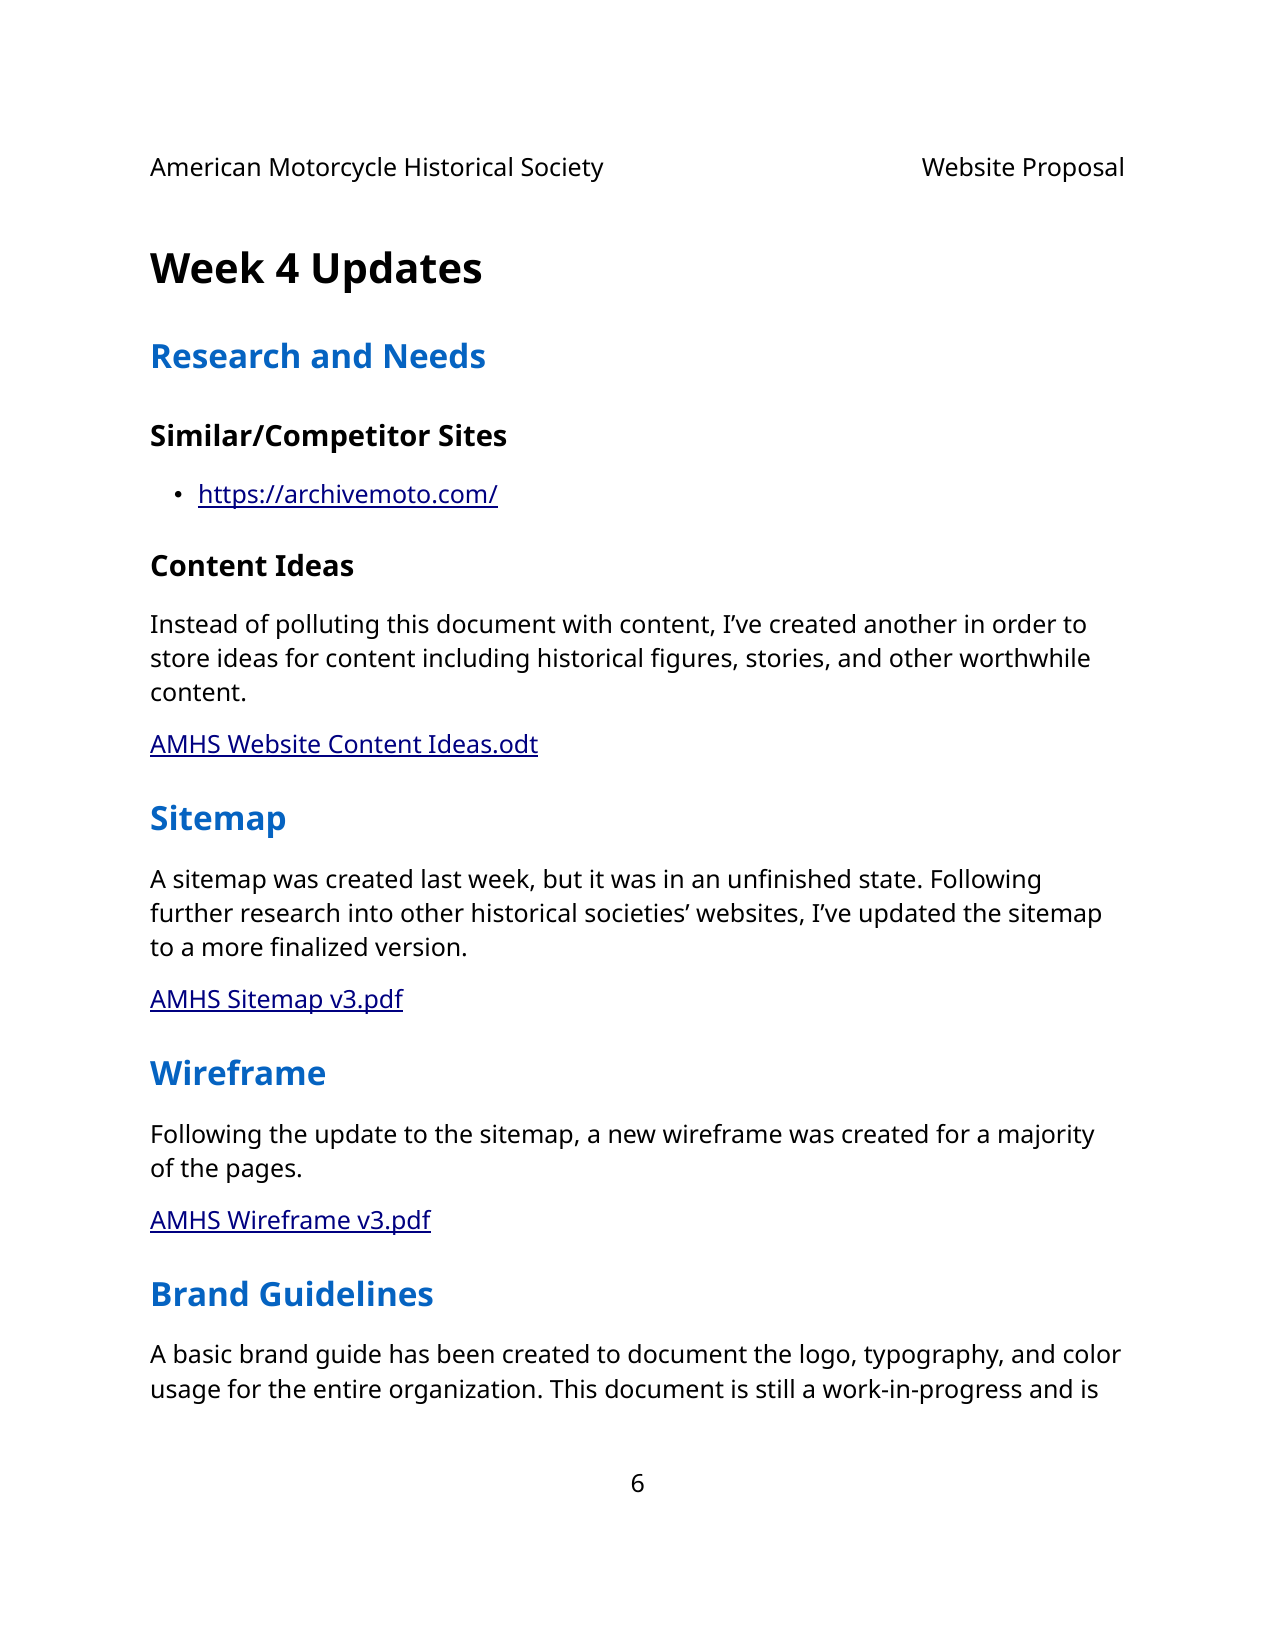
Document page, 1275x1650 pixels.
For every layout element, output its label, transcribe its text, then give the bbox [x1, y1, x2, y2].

text Following the update to the sitemap, a new wireframe was created for a majority of the pages. [150, 1116, 1125, 1184]
text AMHS Wireframe v3.pdf [150, 1202, 1125, 1236]
text A basic brand guide has been created to document the logo, typography, and color usage for the entire organization. This document is still a work-in-progress and is [150, 1337, 1125, 1405]
subtitle Research and Needs [150, 333, 1125, 378]
subtitle Similar/Competitor Sites [150, 416, 1125, 455]
subtitle Wireframe [150, 1049, 1125, 1095]
text Instead of polluting this document with content, I’ve created another in order to store ideas for content including historical figures, stories, and other worthwhile content. [150, 606, 1125, 708]
subtitle Content Ideas [150, 545, 1125, 585]
list https://archivemoto.com/ [174, 477, 1125, 511]
subtitle Week 4 Updates [150, 238, 1125, 295]
subtitle Brand Guidelines [150, 1270, 1125, 1316]
text AMHS Sitemap v3.pdf [150, 981, 1125, 1015]
text AMHS Website Content Ideas.odt [150, 726, 1125, 760]
subtitle Sitemap [150, 794, 1125, 840]
text A sitemap was created last week, but it was in an unfinished state. Following further research into other historical societies’ websites, I’ve updated the sitemap to a more finalized version. [150, 861, 1125, 963]
